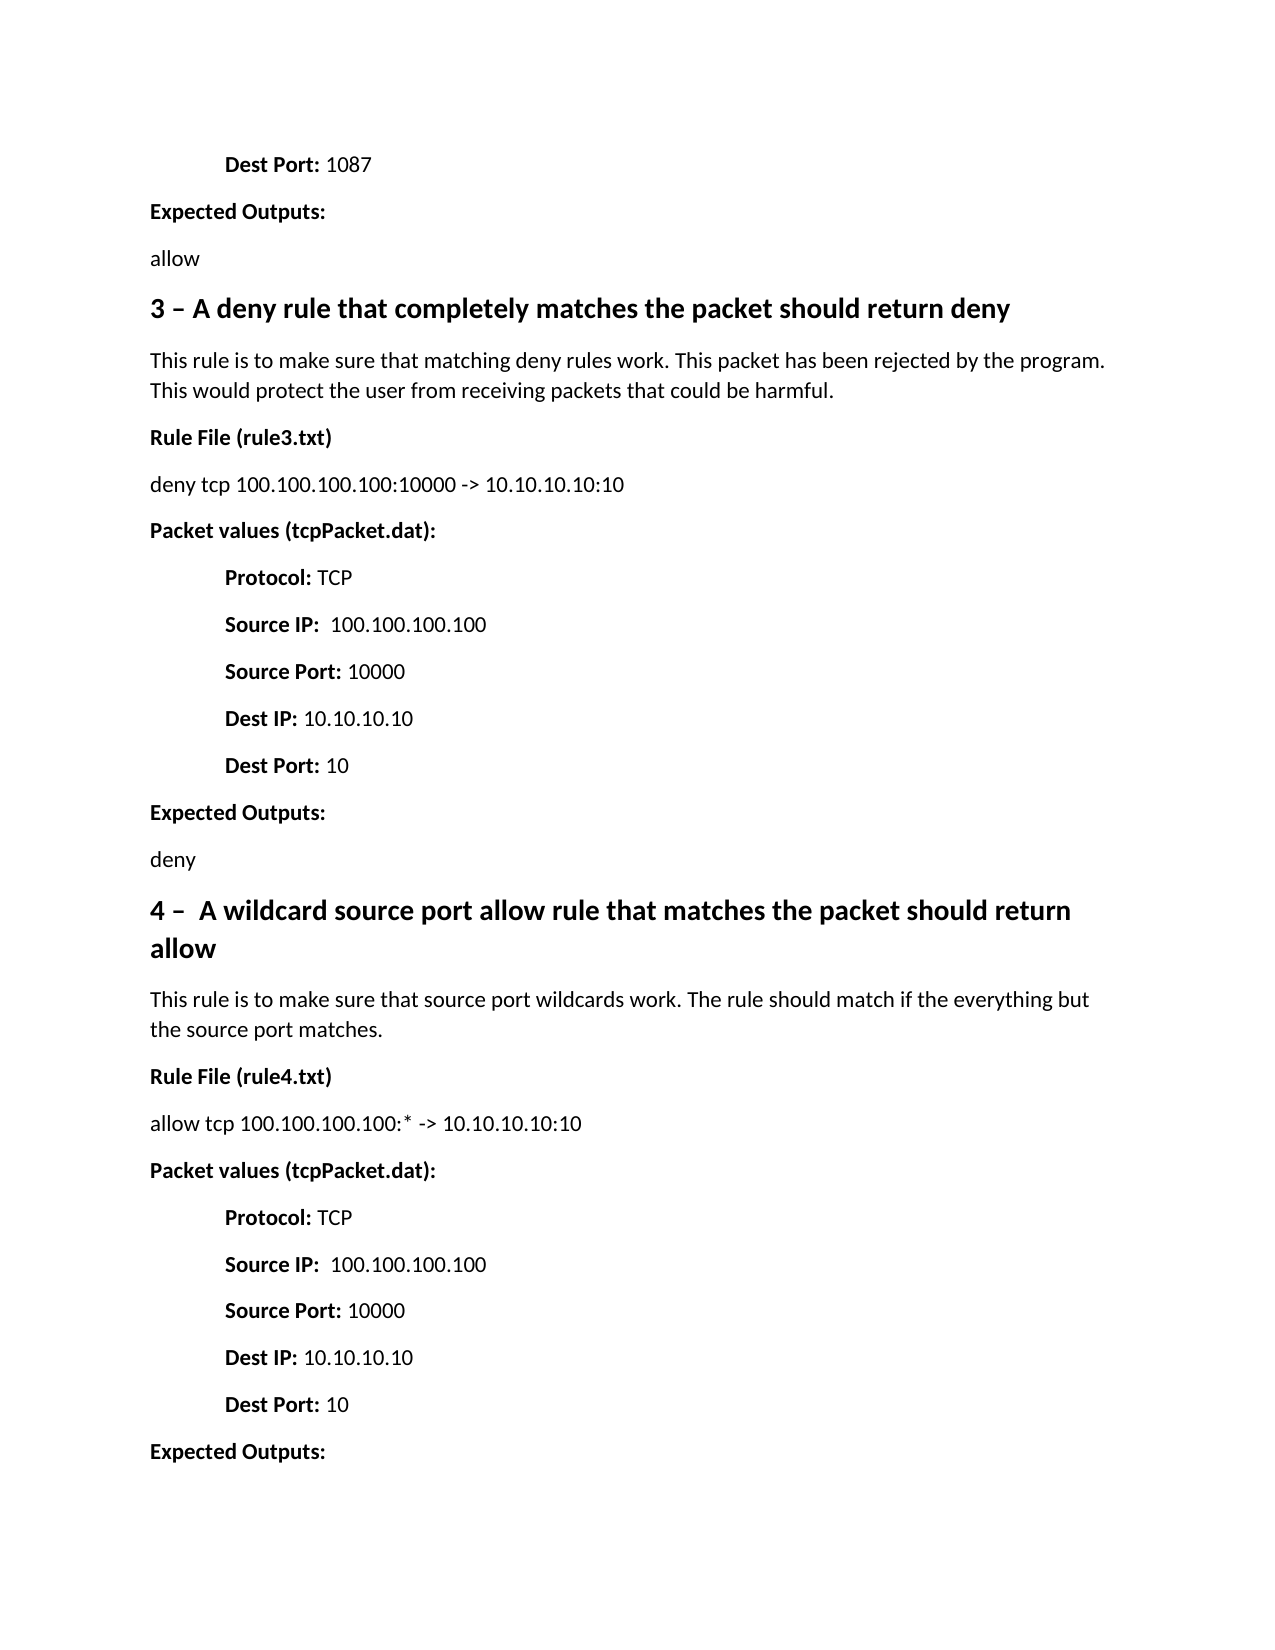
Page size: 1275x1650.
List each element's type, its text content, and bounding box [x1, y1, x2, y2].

text This rule is to make sure that matching deny rules work. This packet has been rejected by the program. This would protect the user from receiving packets that could be harmful. [150, 346, 1125, 404]
text allow tcp 100.100.100.100:* -> 10.10.10.10:10 [150, 1109, 1125, 1137]
text 3 – A deny rule that completely matches the packet should return deny [150, 291, 1125, 326]
text Packet values (tcpPacket.dat): [150, 1156, 1125, 1184]
text Dest IP: 10.10.10.10 [150, 1343, 1125, 1371]
text Packet values (tcpPacket.dat): [150, 517, 1125, 544]
text Rule File (rule4.txt) [150, 1062, 1125, 1090]
text 4 – A wildcard source port allow rule that matches the packet should return allow [150, 892, 1125, 966]
text Dest Port: 10 [150, 1390, 1125, 1418]
text Protocol: TCP [150, 563, 1125, 591]
text Rule File (rule3.txt) [150, 423, 1125, 451]
text Dest Port: 10 [150, 751, 1125, 779]
text Dest IP: 10.10.10.10 [150, 704, 1125, 732]
text Expected Outputs: [150, 798, 1125, 826]
text Source Port: 10000 [150, 657, 1125, 685]
text Expected Outputs: [150, 1437, 1125, 1465]
text Source IP: 100.100.100.100 [150, 1250, 1125, 1278]
text deny [150, 845, 1125, 873]
text Expected Outputs: [150, 197, 1125, 225]
text Source Port: 10000 [150, 1297, 1125, 1324]
text Dest Port: 1087 [150, 150, 1125, 178]
text Source IP: 100.100.100.100 [150, 610, 1125, 638]
text deny tcp 100.100.100.100:10000 -> 10.10.10.10:10 [150, 470, 1125, 498]
text Protocol: TCP [150, 1203, 1125, 1231]
text This rule is to make sure that source port wildcards work. The rule should match if the everything but the source port matches. [150, 985, 1125, 1043]
text allow [150, 244, 1125, 272]
